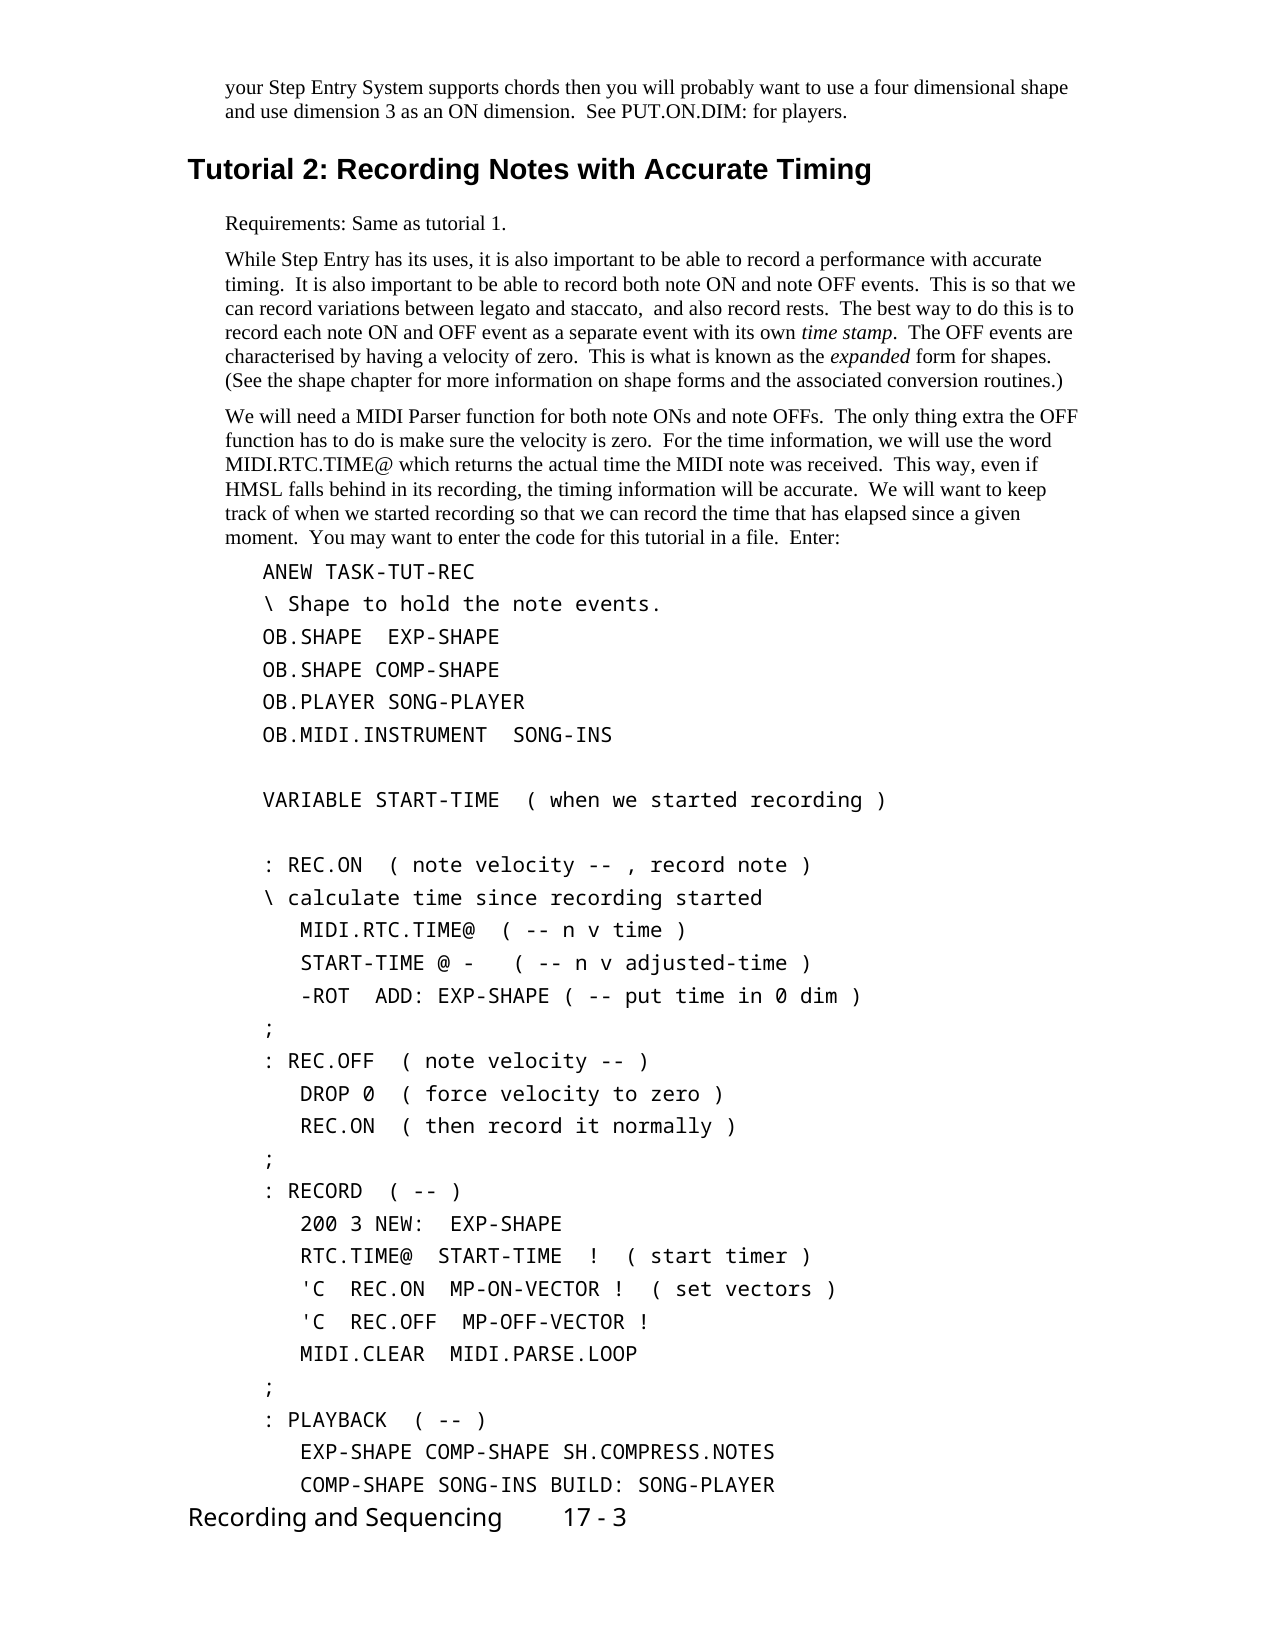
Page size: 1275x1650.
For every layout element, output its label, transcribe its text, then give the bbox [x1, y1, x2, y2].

text VARIABLE START-TIME ( when we started recording ) [262, 785, 1087, 814]
text : REC.OFF ( note velocity -- ) [262, 1046, 1087, 1074]
text ; [262, 1144, 1087, 1172]
text : PLAYBACK ( -- ) [262, 1405, 1087, 1433]
subtitle Tutorial 2: Recording Notes with Accurate Timing [187, 152, 1087, 186]
text : RECORD ( -- ) [262, 1176, 1087, 1205]
text COMP-SHAPE SONG-INS BUILD: SONG-PLAYER [262, 1470, 1087, 1498]
text MIDI.CLEAR MIDI.PARSE.LOOP [262, 1339, 1087, 1368]
text OB.PLAYER SONG-PLAYER [262, 687, 1087, 716]
text While Step Entry has its uses, it is also important to be able to record a performance with accurate timing. It is also important to be able to record both note ON and note OFF events. This is so that we can record variations between legato and staccato, and also record rests. The best way to do this is to record each note ON and OFF event as a separate event with its own time stamp. The OFF events are characterised by having a velocity of zero. This is what is known as the expanded form for shapes. (See the shape chapter for more information on shape forms and the associated conversion routines.) [225, 247, 1087, 392]
text OB.MIDI.INSTRUMENT SONG-INS [262, 720, 1087, 748]
text OB.SHAPE EXP-SHAPE [262, 622, 1087, 651]
text ; [262, 1013, 1087, 1042]
text \ calculate time since recording started [262, 883, 1087, 911]
text DROP 0 ( force velocity to zero ) [262, 1079, 1087, 1107]
text REC.ON ( then record it normally ) [262, 1111, 1087, 1140]
text START-TIME @ - ( -- n v adjusted-time ) [262, 948, 1087, 977]
text Requirements: Same as tutorial 1. [225, 211, 1087, 235]
text EXP-SHAPE COMP-SHAPE SH.COMPRESS.NOTES [262, 1437, 1087, 1466]
text ANEW TASK-TUT-REC [262, 557, 1087, 585]
text 200 3 NEW: EXP-SHAPE [262, 1209, 1087, 1237]
text \ Shape to hold the note events. [262, 589, 1087, 618]
text We will need a MIDI Parser function for both note ONs and note OFFs. The only thing extra the OFF function has to do is make sure the velocity is zero. For the time information, we will use the word MIDI.RTC.TIME@ which returns the actual time the MIDI note was received. This way, even if HMSL falls behind in its recording, the timing information will be accurate. We will want to keep track of when we started recording so that we can record the time that has elapsed since a given moment. You may want to enter the code for this tutorial in a file. Enter: [225, 404, 1087, 549]
text 'C REC.ON MP-ON-VECTOR ! ( set vectors ) [262, 1274, 1087, 1303]
text your Step Entry System supports chords then you will probably want to use a four dimensional shape and use dimension 3 as an ON dimension. See PUT.ON.DIM: for players. [225, 75, 1087, 123]
text ; [262, 1372, 1087, 1401]
text 'C REC.OFF MP-OFF-VECTOR ! [262, 1307, 1087, 1335]
text : REC.ON ( note velocity -- , record note ) [262, 850, 1087, 879]
text OB.SHAPE COMP-SHAPE [262, 655, 1087, 683]
text -ROT ADD: EXP-SHAPE ( -- put time in 0 dim ) [262, 981, 1087, 1009]
text RTC.TIME@ START-TIME ! ( start timer ) [262, 1242, 1087, 1270]
text MIDI.RTC.TIME@ ( -- n v time ) [262, 916, 1087, 944]
